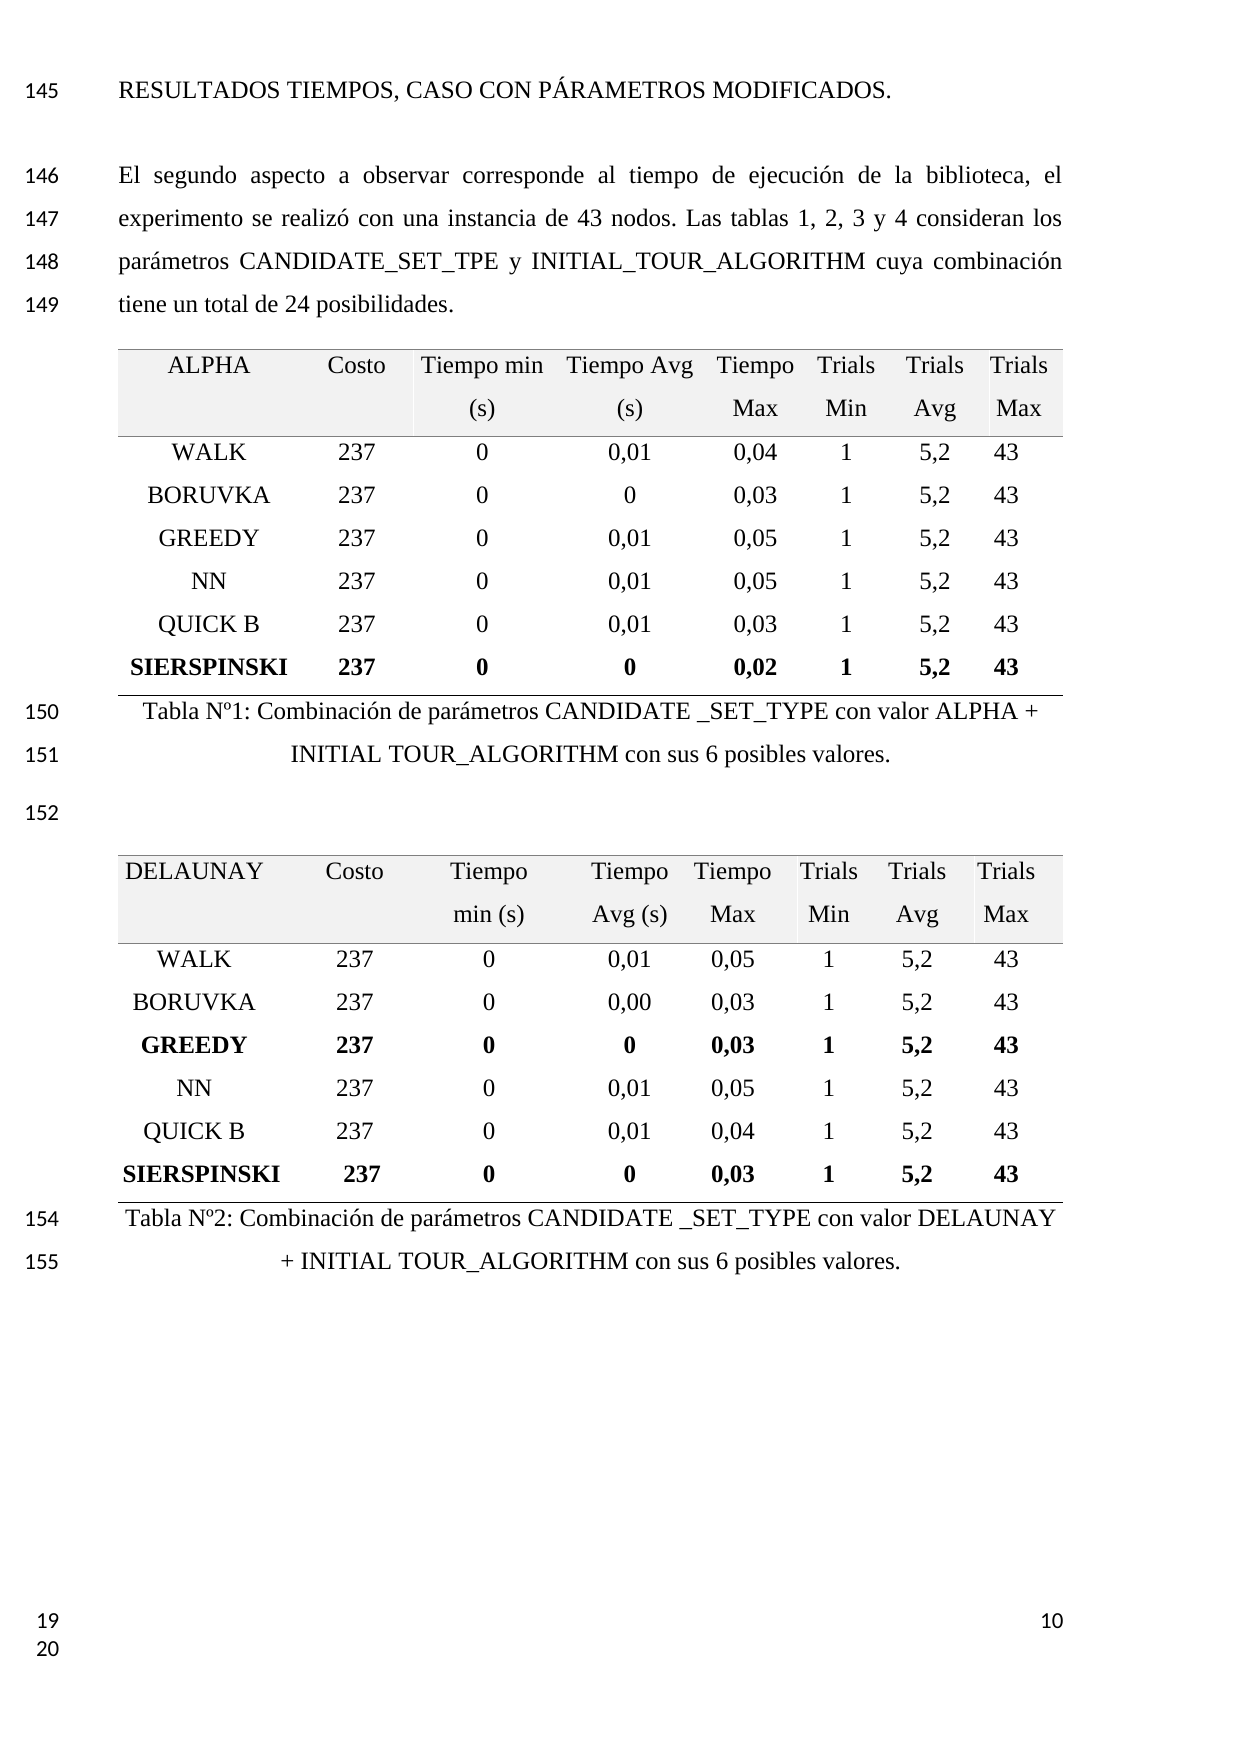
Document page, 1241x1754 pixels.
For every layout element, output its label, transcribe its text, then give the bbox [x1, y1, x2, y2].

table_cell 5,2 [890, 523, 989, 566]
table_cell 5,2 [890, 437, 989, 480]
table_cell 0,03 [694, 1030, 797, 1073]
table_header Trials Max [990, 350, 1063, 436]
table_cell 1 [798, 1159, 886, 1202]
table_cell 0,03 [694, 1159, 797, 1202]
table_cell 237 [310, 523, 413, 566]
table_header Costo [310, 350, 413, 436]
table_cell SIERSPINSKI [118, 1159, 295, 1202]
table_cell 5,2 [886, 1030, 974, 1073]
text Tabla Nº2: Combinación de parámetros CANDIDATE _SET_TYPE con valor DELAUNAY + INITIAL TOUR_ALGORITHM con sus 6 posibles valores. [118, 1203, 1063, 1275]
table_header DELAUNAY [118, 856, 281, 943]
table_cell 1 [798, 1073, 886, 1116]
table_cell 0,01 [561, 1116, 694, 1159]
table_cell 237 [281, 1030, 428, 1073]
table_cell 0,04 [709, 437, 812, 480]
table_cell SIERSPINSKI [118, 652, 310, 695]
table_header Trials Avg [886, 856, 974, 943]
table_cell 43 [990, 566, 1063, 609]
table_cell 0 [561, 480, 709, 523]
table_cell 237 [295, 1159, 428, 1202]
table_cell NN [118, 566, 310, 609]
table_cell QUICK B [118, 609, 310, 652]
table_cell GREEDY [118, 523, 310, 566]
table_cell 43 [975, 987, 1063, 1030]
table_cell 0 [414, 480, 561, 523]
table_cell BORUVKA [118, 987, 281, 1030]
table_cell 1 [812, 566, 890, 609]
table_cell 0,01 [561, 609, 709, 652]
table_header Trials Max [975, 856, 1063, 943]
table_cell 43 [990, 609, 1063, 652]
table_cell 237 [310, 566, 413, 609]
table_cell 5,2 [890, 480, 989, 523]
table_cell 0 [428, 987, 561, 1030]
table_header Tiempo Avg (s) [561, 350, 709, 436]
table_cell 5,2 [890, 652, 989, 695]
table_cell 43 [990, 652, 1063, 695]
table_cell GREEDY [118, 1030, 281, 1073]
table_cell 0 [414, 609, 561, 652]
table_cell 237 [281, 1116, 428, 1159]
table_cell 0 [428, 1116, 561, 1159]
table_header Trials Avg [890, 350, 989, 436]
table_cell 0 [414, 566, 561, 609]
table_cell 237 [281, 1073, 428, 1116]
table_header Costo [281, 856, 428, 943]
table_cell 0,03 [709, 480, 812, 523]
table_cell 0 [561, 1030, 694, 1073]
table_cell 1 [798, 1030, 886, 1073]
table_cell 5,2 [886, 1116, 974, 1159]
table_cell 5,2 [886, 944, 974, 987]
table_cell 0,00 [561, 987, 694, 1030]
table_cell 0,05 [694, 944, 797, 987]
table_cell 0,01 [561, 944, 694, 987]
table_cell WALK [118, 437, 310, 480]
table_cell 0,05 [694, 1073, 797, 1116]
table_cell 0 [428, 944, 561, 987]
table_cell WALK [118, 944, 281, 987]
table_cell 0 [428, 1159, 561, 1202]
table_cell 1 [812, 609, 890, 652]
table_cell QUICK B [118, 1116, 281, 1159]
table_cell 0,01 [561, 566, 709, 609]
table_cell 237 [310, 609, 413, 652]
text Tabla Nº1: Combinación de parámetros CANDIDATE _SET_TYPE con valor ALPHA + INITIAL TOUR_ALGORITHM con sus 6 posibles valores. [118, 696, 1063, 768]
table_cell 43 [990, 523, 1063, 566]
table_cell 1 [798, 944, 886, 987]
table_cell 237 [281, 944, 428, 987]
table_cell 5,2 [890, 566, 989, 609]
table_cell 0 [561, 1159, 694, 1202]
table_cell 0 [414, 437, 561, 480]
table_cell NN [118, 1073, 281, 1116]
table_cell 0,02 [709, 652, 812, 695]
table_cell 0,01 [561, 1073, 694, 1116]
table_cell 43 [975, 1159, 1063, 1202]
table_cell 0 [414, 523, 561, 566]
table_header Tiempo Avg (s) [561, 856, 694, 943]
table_cell 0,05 [709, 523, 812, 566]
table_cell 43 [975, 944, 1063, 987]
table_cell 5,2 [890, 609, 989, 652]
table_cell 0,05 [709, 566, 812, 609]
table_cell 5,2 [886, 1159, 974, 1202]
table_cell 237 [310, 652, 413, 695]
table_cell 1 [798, 987, 886, 1030]
text El segundo aspecto a observar corresponde al tiempo de ejecución de la biblioteca, el experimento se realizó con una instancia de 43 nodos. Las tablas 1, 2, 3 y 4 consideran los parámetros CANDIDATE_SET_TPE y INITIAL_TOUR_ALGORITHM cuya combinación tiene un total de 24 posibilidades. [118, 160, 1063, 318]
table_header Trials Min [812, 350, 890, 436]
table_cell 5,2 [886, 1073, 974, 1116]
table_cell 0 [414, 652, 561, 695]
table_cell BORUVKA [118, 480, 310, 523]
table_cell 43 [975, 1073, 1063, 1116]
table_header Tiempo Max [694, 856, 797, 943]
table_header Trials Min [798, 856, 886, 943]
table_cell 1 [798, 1116, 886, 1159]
table_cell 1 [812, 523, 890, 566]
table_cell 43 [990, 437, 1063, 480]
table_cell 43 [975, 1116, 1063, 1159]
table_cell 0,04 [694, 1116, 797, 1159]
text RESULTADOS TIEMPOS, CASO CON PÁRAMETROS MODIFICADOS. [118, 75, 1063, 104]
table_header ALPHA [118, 350, 310, 436]
table_cell 0 [561, 652, 709, 695]
table_cell 1 [812, 437, 890, 480]
table_cell 5,2 [886, 987, 974, 1030]
table_cell 237 [310, 480, 413, 523]
table_cell 237 [310, 437, 413, 480]
table_cell 237 [281, 987, 428, 1030]
table_cell 0,01 [561, 523, 709, 566]
table_header Tiempo min (s) [414, 350, 561, 436]
table_cell 43 [990, 480, 1063, 523]
table_cell 1 [812, 480, 890, 523]
table_cell 43 [975, 1030, 1063, 1073]
table_header Tiempo Max [709, 350, 812, 436]
table_cell 0,01 [561, 437, 709, 480]
table_cell 0,03 [694, 987, 797, 1030]
table_cell 0 [428, 1073, 561, 1116]
table_cell 0 [428, 1030, 561, 1073]
table_cell 0,03 [709, 609, 812, 652]
table_header Tiempo min (s) [428, 856, 561, 943]
table_cell 1 [812, 652, 890, 695]
